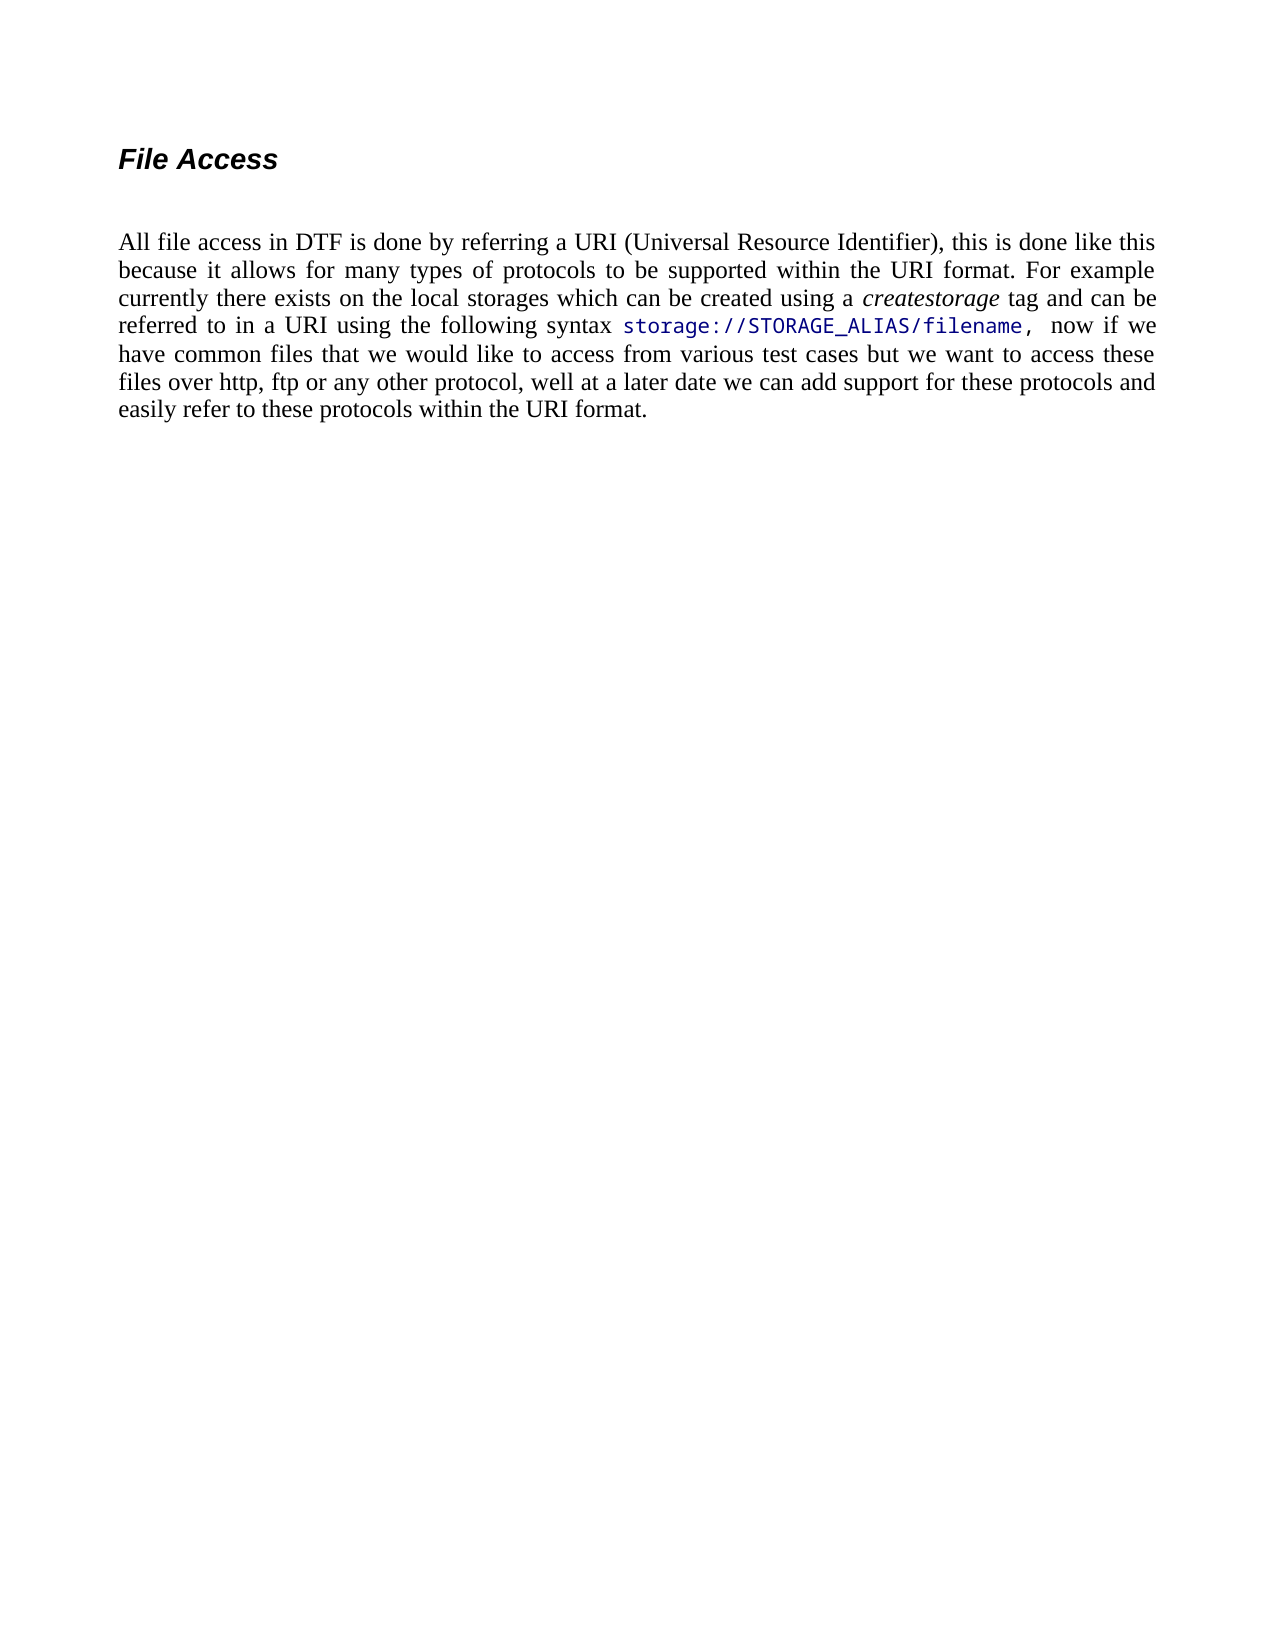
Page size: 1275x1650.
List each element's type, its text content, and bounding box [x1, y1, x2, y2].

subtitle File Access [118, 143, 1157, 176]
text All file access in DTF is done by referring a URI (Universal Resource Identifier), this is done like this because it allows for many types of protocols to be supported within the URI format. For example currently there exists on the local storages which can be created using a createstorage tag and can be referred to in a URI using the following syntax storage://STORAGE_ALIAS/filename, now if we have common files that we would like to access from various test cases but we want to access these files over http, ftp or any other protocol, well at a later date we can add support for these protocols and easily refer to these protocols within the URI format. [118, 228, 1157, 423]
